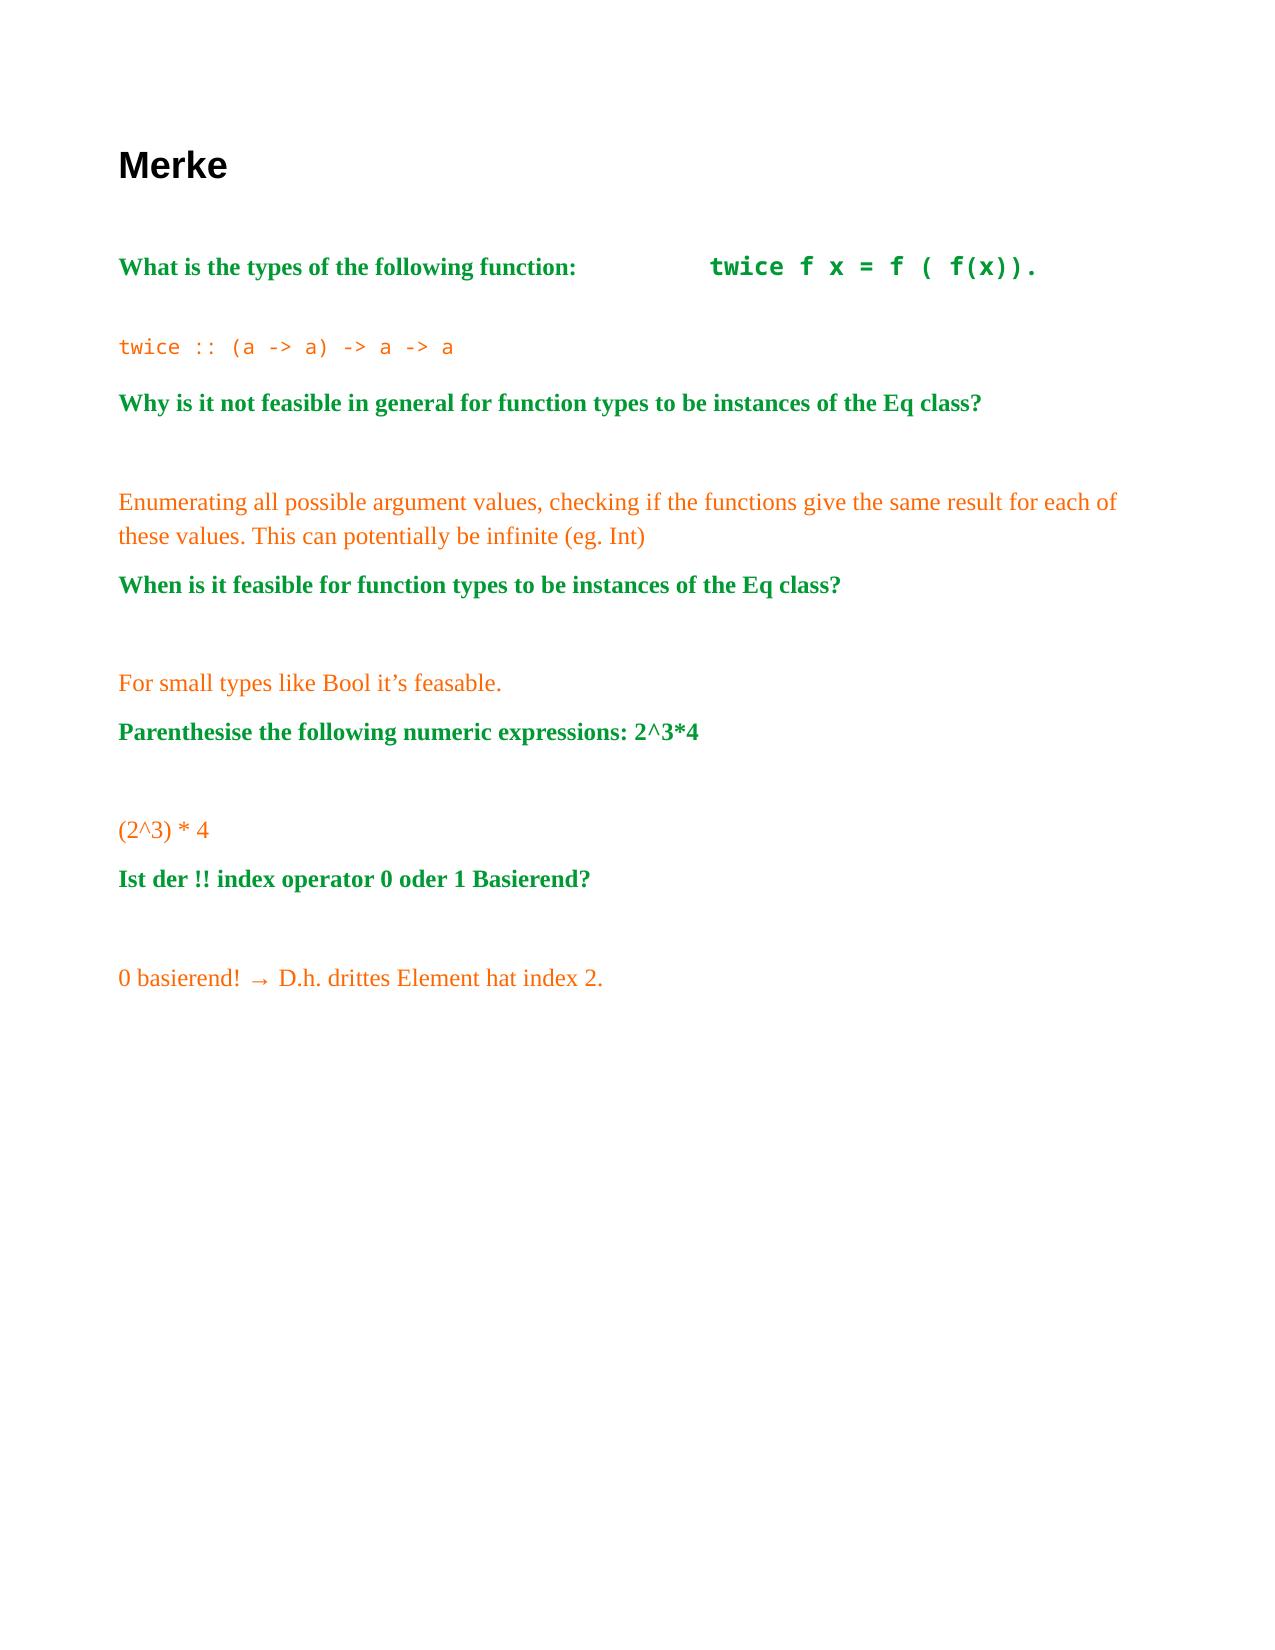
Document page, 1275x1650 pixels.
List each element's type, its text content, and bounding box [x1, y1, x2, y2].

text Why is it not feasible in general for function types to be instances of the Eq class? [118, 388, 1157, 417]
text When is it feasible for function types to be instances of the Eq class? [118, 570, 1157, 599]
text (2^3) * 4 [118, 815, 1157, 844]
text twice :: (a -> a) -> a -> a [118, 332, 1157, 360]
text For small types like Bool it’s feasable. [118, 668, 1157, 697]
text Enumerating all possible argument values, checking if the functions give the same result for each of these values. This can potentially be infinite (eg. Int) [118, 487, 1157, 550]
text Ist der !! index operator 0 oder 1 Basierend? [118, 864, 1157, 893]
text Parenthesise the following numeric expressions: 2^3*4 [118, 717, 1157, 746]
subtitle Merke [118, 143, 1157, 187]
text 0 basierend! → D.h. drittes Element hat index 2. [118, 963, 1157, 991]
text What is the types of the following function: twice f x = f ( f(x)). [118, 248, 1157, 282]
